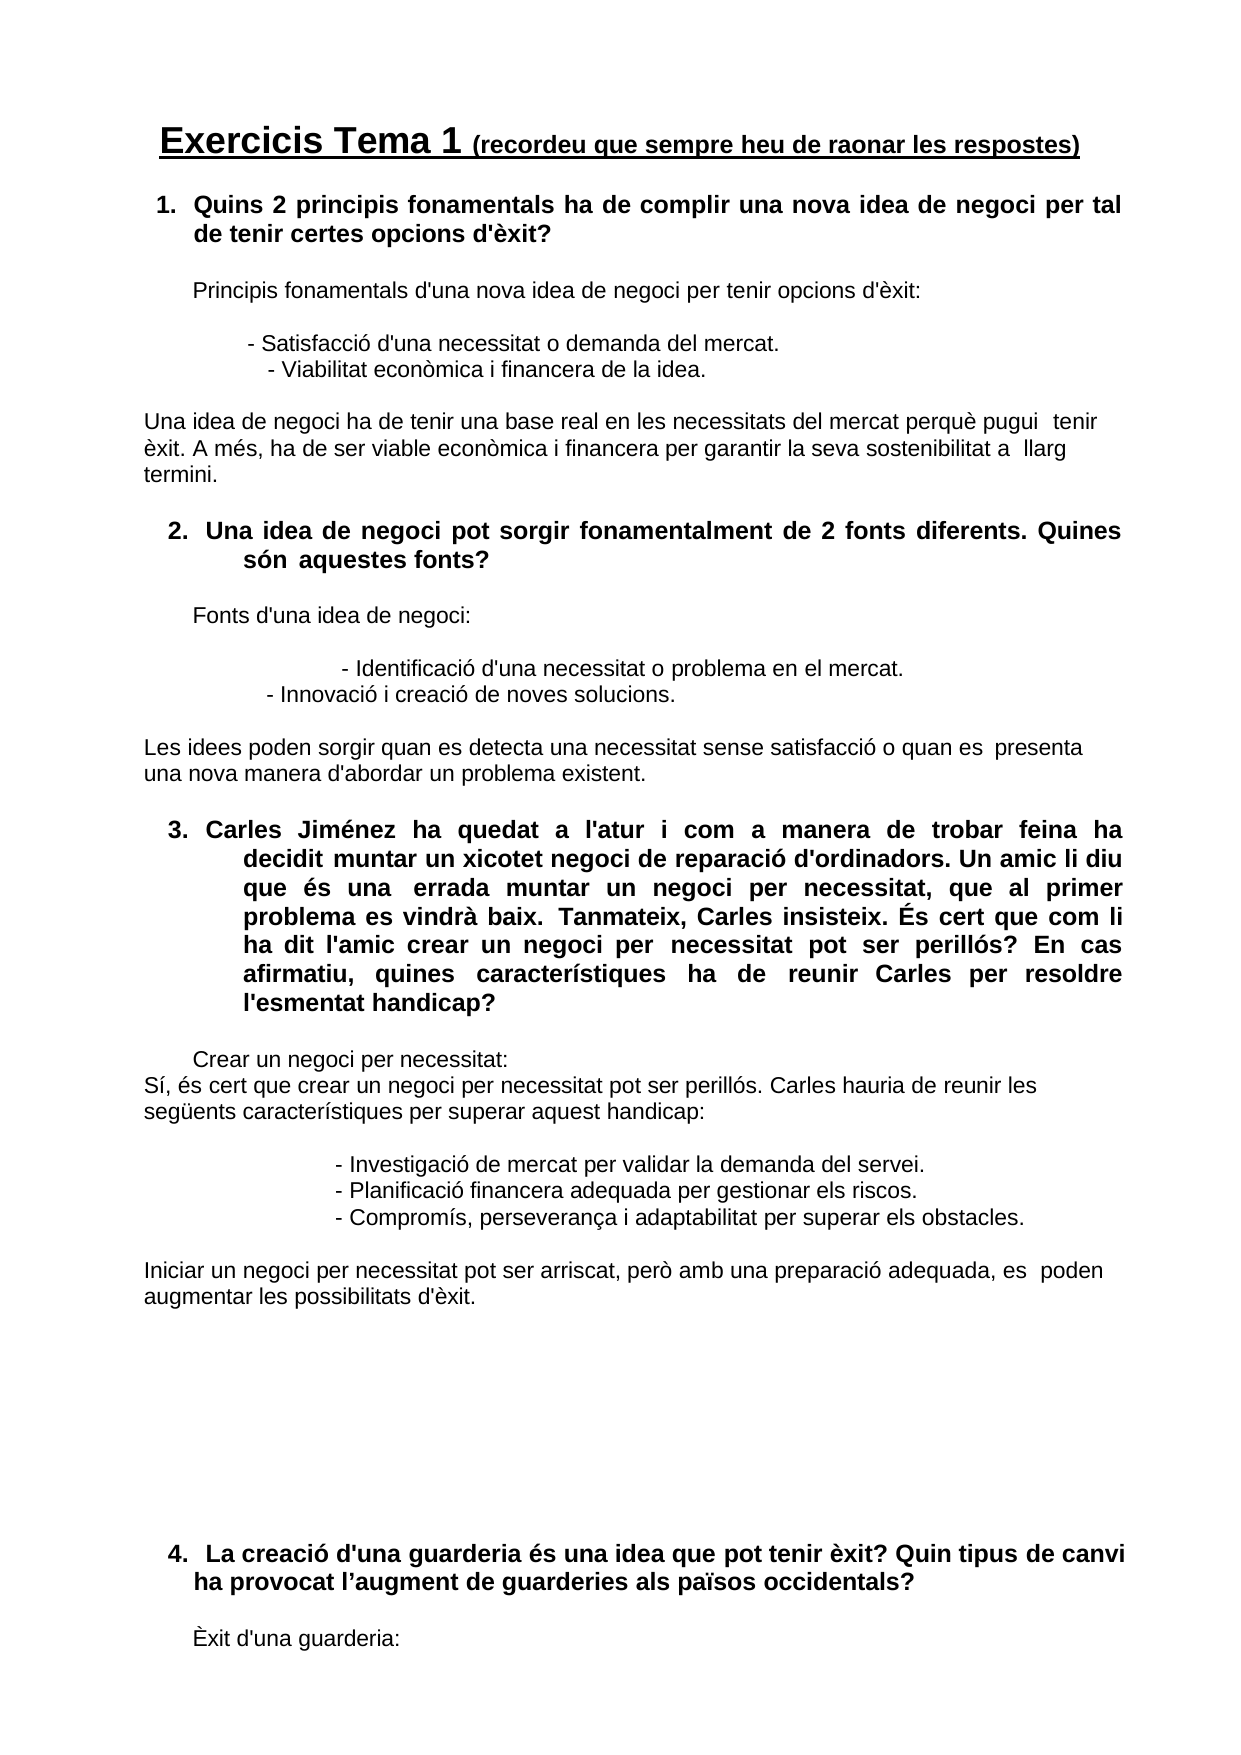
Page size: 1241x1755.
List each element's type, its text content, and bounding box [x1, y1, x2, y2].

text Iniciar un negoci per necessitat pot ser arriscat, però amb una preparació adequada, es poden augmentar les possibilitats d'èxit. [144, 1257, 1116, 1310]
list Quins 2 principis fonamentals ha de complir una nova idea de negoci per tal de tenir certes opcions d'èxit? [156, 190, 1122, 248]
list Identificació d'una necessitat o problema en el mercat. [341, 655, 1134, 681]
list Satisfacció d'una necessitat o demanda del mercat. [247, 329, 1134, 356]
text ha provocat l’augment de guarderies als països occidentals? [193, 1568, 1134, 1596]
text Èxit d'una guarderia: [192, 1625, 1134, 1652]
text Principis fonamentals d'una nova idea de negoci per tenir opcions d'èxit: [192, 277, 1134, 303]
text Les idees poden sorgir quan es detecta una necessitat sense satisfacció o quan es presenta una nova manera d'abordar un problema existent. [144, 734, 1116, 787]
list Planificació financera adequada per gestionar els riscos. [335, 1178, 1134, 1204]
text Crear un negoci per necessitat: [192, 1046, 1134, 1072]
list Una idea de negoci pot sorgir fonamentalment de 2 fonts diferents. Quines són aquestes fonts? [168, 516, 1122, 574]
list Carles Jiménez ha quedat a l'atur i com a manera de trobar feina ha decidit muntar un xicotet negoci de reparació d'ordinadors. Un amic li diu que és una errada muntar un negoci per necessitat, que al primer problema es vindrà baix. Tanmateix, Carles insisteix. És cert que com li ha dit l'amic crear un negoci per necessitat pot ser perillós? En cas afirmatiu, quines característiques ha de reunir Carles per resoldre l'esmentat handicap? [168, 815, 1123, 1017]
text Fonts d'una idea de negoci: [192, 602, 1134, 629]
list Investigació de mercat per validar la demanda del servei. [335, 1151, 1134, 1178]
text Sí, és cert que crear un negoci per necessitat pot ser perillós. Carles hauria de reunir les següents característiques per superar aquest handicap: [144, 1073, 1116, 1125]
list La creació d'una guarderia és una idea que pot tenir èxit? Quin tipus de canvi [168, 1539, 1134, 1568]
text Exercicis Tema 1 (recordeu que sempre heu de raonar les respostes) [159, 118, 1134, 162]
text - Innovació i creació de noves solucions. [266, 681, 1134, 707]
list Compromís, perseverança i adaptabilitat per superar els obstacles. [335, 1204, 1134, 1231]
text Una idea de negoci ha de tenir una base real en les necessitats del mercat perquè pugui tenir èxit. A més, ha de ser viable econòmica i financera per garantir la seva sostenibilitat a llarg termini. [144, 409, 1116, 487]
list Viabilitat econòmica i financera de la idea. [267, 356, 1134, 382]
